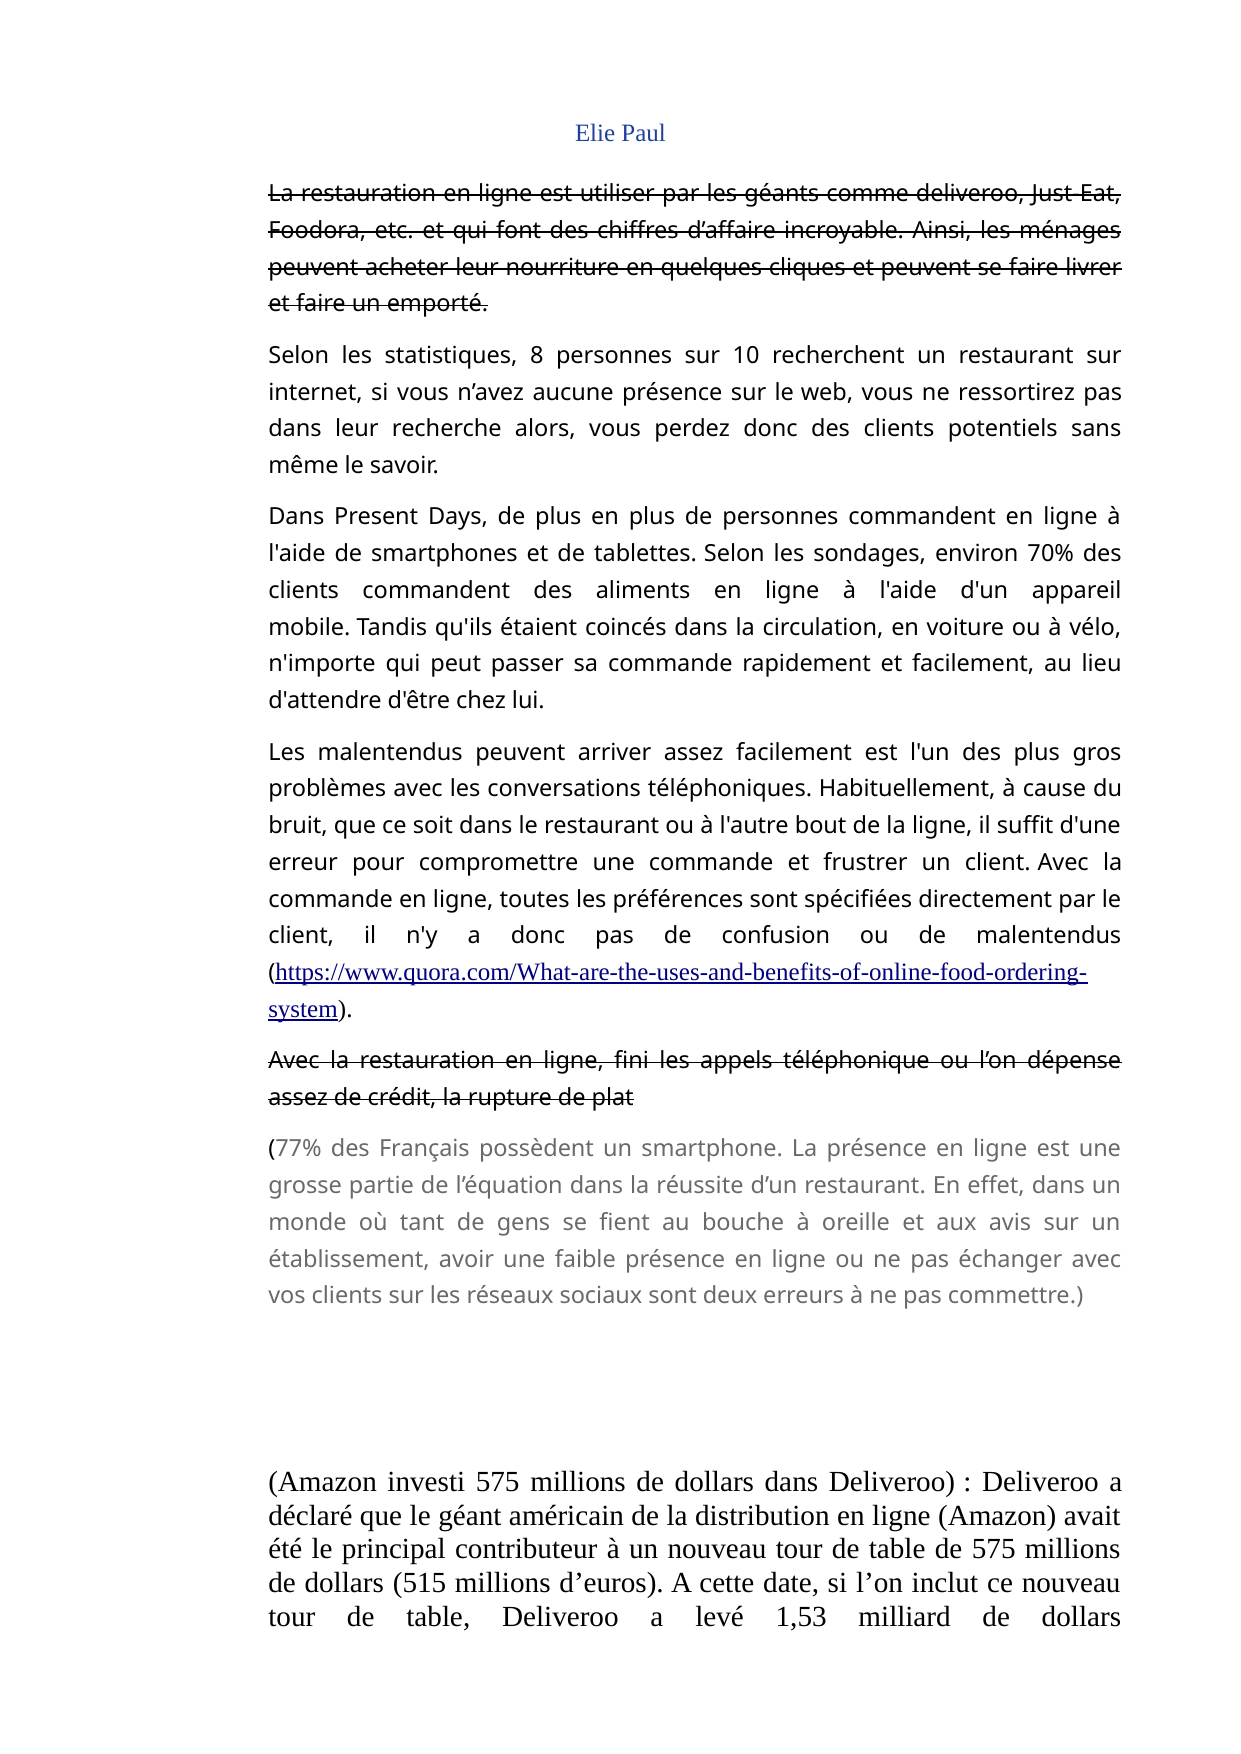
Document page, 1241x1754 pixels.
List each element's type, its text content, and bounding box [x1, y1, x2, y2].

list Dans Present Days, de plus en plus de personnes commandent en ligne à l'aide de smartphones et de tablettes. Selon les sondages, environ 70% des clients commandent des aliments en ligne à l'aide d'un appareil mobile. Tandis qu'ils étaient coincés dans la circulation, en voiture ou à vélo, n'importe qui peut passer sa commande rapidement et facilement, au lieu d'attendre d'être chez lui. [231, 500, 1122, 716]
list Selon les statistiques, 8 personnes sur 10 recherchent un restaurant sur internet, si vous n’avez aucune présence sur le web, vous ne ressortirez pas dans leur recherche alors, vous perdez donc des clients potentiels sans même le savoir. [231, 338, 1122, 480]
list (77% des Français possèdent un smartphone. La présence en ligne est une grosse partie de l’équation dans la réussite d’un restaurant. En effet, dans un monde où tant de gens se fient au bouche à oreille et aux avis sur un établissement, avoir une faible présence en ligne ou ne pas échanger avec vos clients sur les réseaux sociaux sont deux erreurs à ne pas commettre.) [231, 1132, 1122, 1311]
list Avec la restauration en ligne, fini les appels téléphonique ou l’on dépense assez de crédit, la rupture de plat [231, 1044, 1122, 1112]
list (Amazon investi 575 millions de dollars dans Deliveroo) : Deliveroo a déclaré que le géant américain de la distribution en ligne (Amazon) avait été le principal contributeur à un nouveau tour de table de 575 millions de dollars (515 millions d’euros). A cette date, si l’on inclut ce nouveau tour de table, Deliveroo a levé 1,53 milliard de dollars [231, 1464, 1122, 1632]
list La restauration en ligne est utiliser par les géants comme deliveroo, Just-Eat, Foodora, etc. et qui font des chiffres d’affaire incroyable. Ainsi, les ménages peuvent acheter leur nourriture en quelques cliques et peuvent se faire livrer et faire un emporté. [231, 176, 1122, 319]
list Les malentendus peuvent arriver assez facilement est l'un des plus gros problèmes avec les conversations téléphoniques. Habituellement, à cause du bruit, que ce soit dans le restaurant ou à l'autre bout de la ligne, il suffit d'une erreur pour compromettre une commande et frustrer un client. Avec la commande en ligne, toutes les préférences sont spécifiées directement par le client, il n'y a donc pas de confusion ou de malentendus (https://www.quora.com/What-are-the-uses-and-benefits-of-online-food-ordering-system). [231, 735, 1122, 1024]
